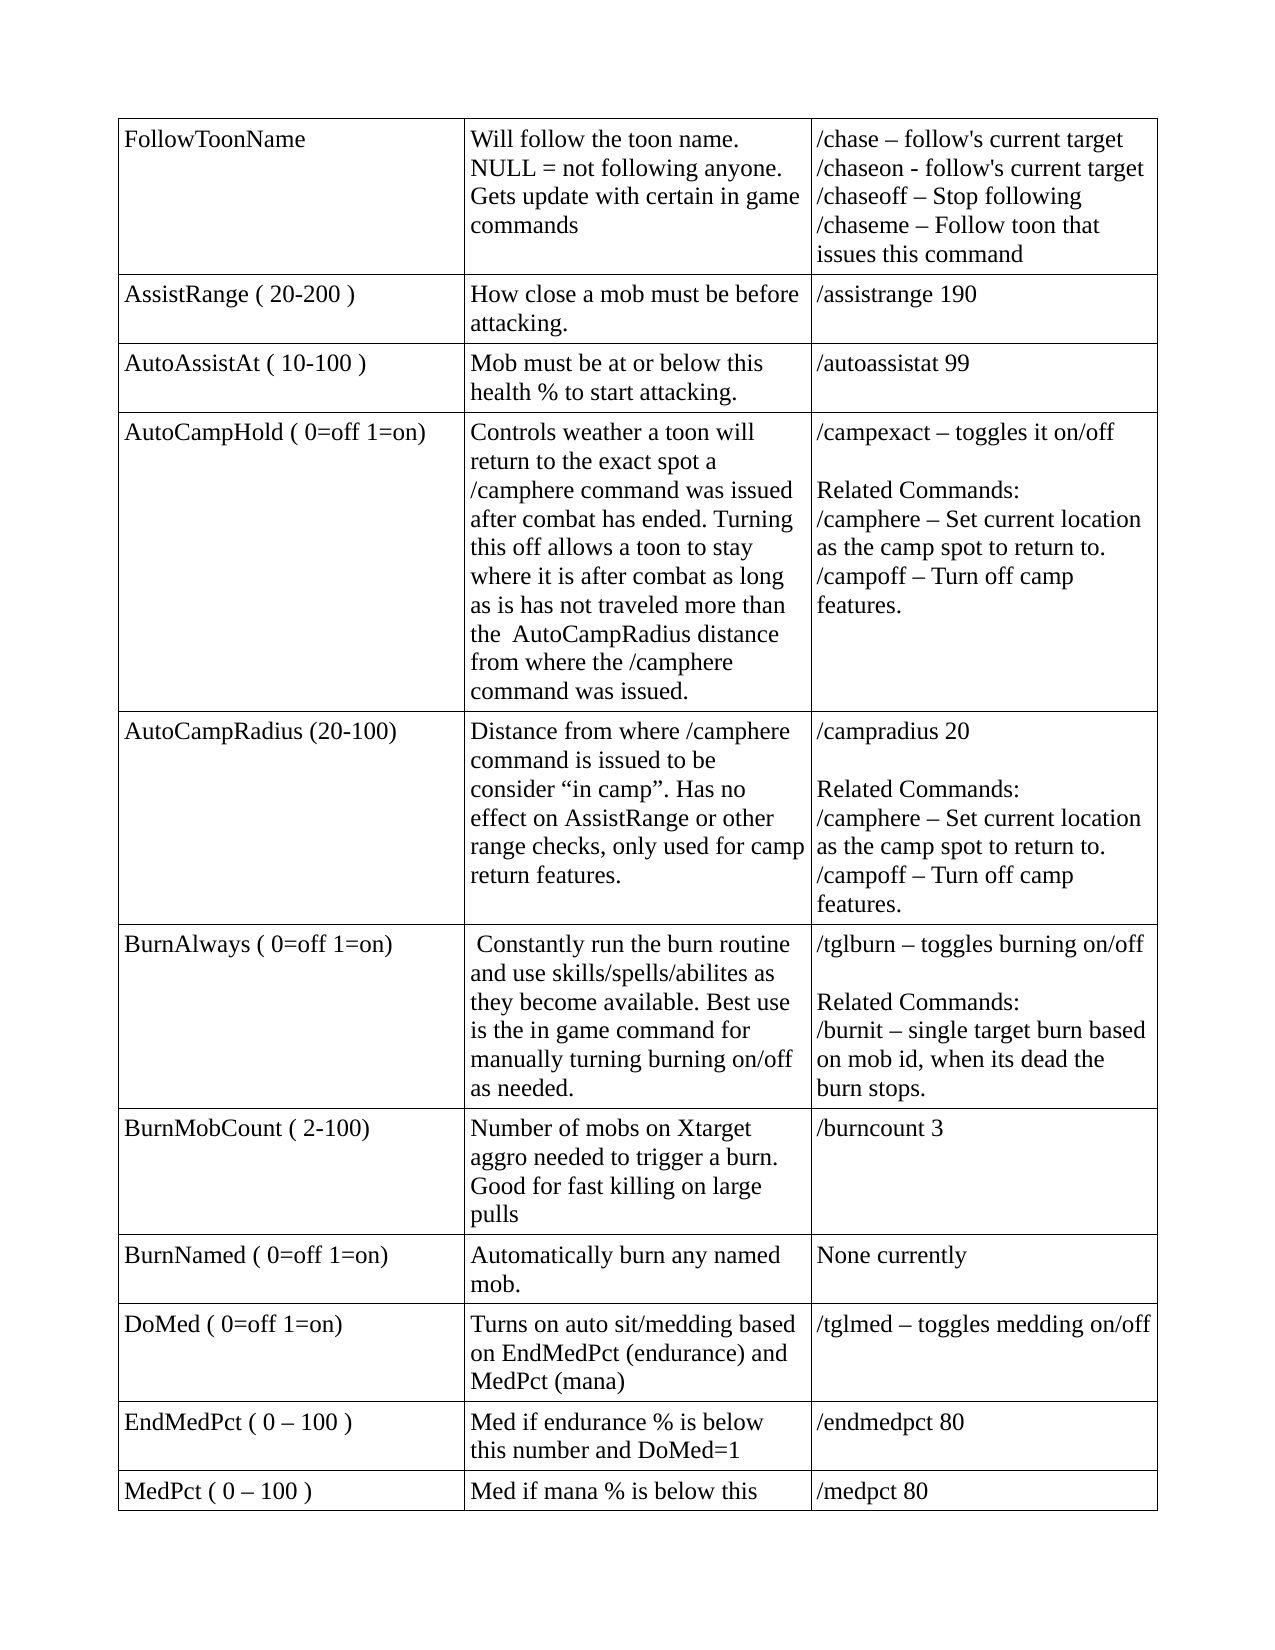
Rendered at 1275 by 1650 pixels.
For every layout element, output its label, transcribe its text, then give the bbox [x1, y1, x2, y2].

table_cell Med if endurance % is below this number and DoMed=1 [465, 1402, 811, 1470]
table_cell Constantly run the burn routine and use skills/spells/abilites as they become available. Best use is the in game command for manually turning burning on/off as needed. [465, 925, 811, 1107]
table_cell /tglburn – toggles burning on/off Related Commands: /burnit – single target burn based on mob id, when its dead the burn stops. [812, 925, 1157, 1107]
table_cell /campexact – toggles it on/off Related Commands: /camphere – Set current location as the camp spot to return to. /campoff – Turn off camp features. [812, 413, 1157, 711]
table_cell AutoAssistAt ( 10-100 ) [119, 344, 464, 412]
table_cell Turns on auto sit/medding based on EndMedPct (endurance) and MedPct (mana) [465, 1304, 811, 1401]
table_cell How close a mob must be before attacking. [465, 275, 811, 342]
table_cell BurnMobCount ( 2-100) [119, 1109, 464, 1234]
table_cell DoMed ( 0=off 1=on) [119, 1304, 464, 1401]
table_cell Automatically burn any named mob. [465, 1235, 811, 1303]
table_cell Number of mobs on Xtarget aggro needed to trigger a burn. Good for fast killing on large pulls [465, 1109, 811, 1234]
table_cell None currently [812, 1235, 1157, 1303]
table_cell EndMedPct ( 0 – 100 ) [119, 1402, 464, 1470]
table_cell Will follow the toon name. NULL = not following anyone. Gets update with certain in game commands [465, 119, 811, 273]
table_cell /endmedpct 80 [812, 1402, 1157, 1470]
table_cell BurnNamed ( 0=off 1=on) [119, 1235, 464, 1303]
table_cell AutoCampRadius (20-100) [119, 712, 464, 923]
table_cell AssistRange ( 20-200 ) [119, 275, 464, 342]
table_cell Controls weather a toon will return to the exact spot a /camphere command was issued after combat has ended. Turning this off allows a toon to stay where it is after combat as long as is has not traveled more than the AutoCampRadius distance from where the /camphere command was issued. [465, 413, 811, 711]
table_cell /medpct 80 [812, 1471, 1157, 1510]
table_cell /autoassistat 99 [812, 344, 1157, 412]
table_cell /campradius 20 Related Commands: /camphere – Set current location as the camp spot to return to. /campoff – Turn off camp features. [812, 712, 1157, 923]
table_cell /chase – follow's current target /chaseon - follow's current target /chaseoff – Stop following /chaseme – Follow toon that issues this command [812, 119, 1157, 273]
table_cell FollowToonName [119, 119, 464, 273]
table_cell /assistrange 190 [812, 275, 1157, 342]
table_cell /tglmed – toggles medding on/off [812, 1304, 1157, 1401]
table_cell Med if mana % is below this [465, 1471, 811, 1510]
table_cell /burncount 3 [812, 1109, 1157, 1234]
table_cell AutoCampHold ( 0=off 1=on) [119, 413, 464, 711]
table_cell Mob must be at or below this health % to start attacking. [465, 344, 811, 412]
table_cell BurnAlways ( 0=off 1=on) [119, 925, 464, 1107]
table_cell MedPct ( 0 – 100 ) [119, 1471, 464, 1510]
table_cell Distance from where /camphere command is issued to be consider “in camp”. Has no effect on AssistRange or other range checks, only used for camp return features. [465, 712, 811, 923]
